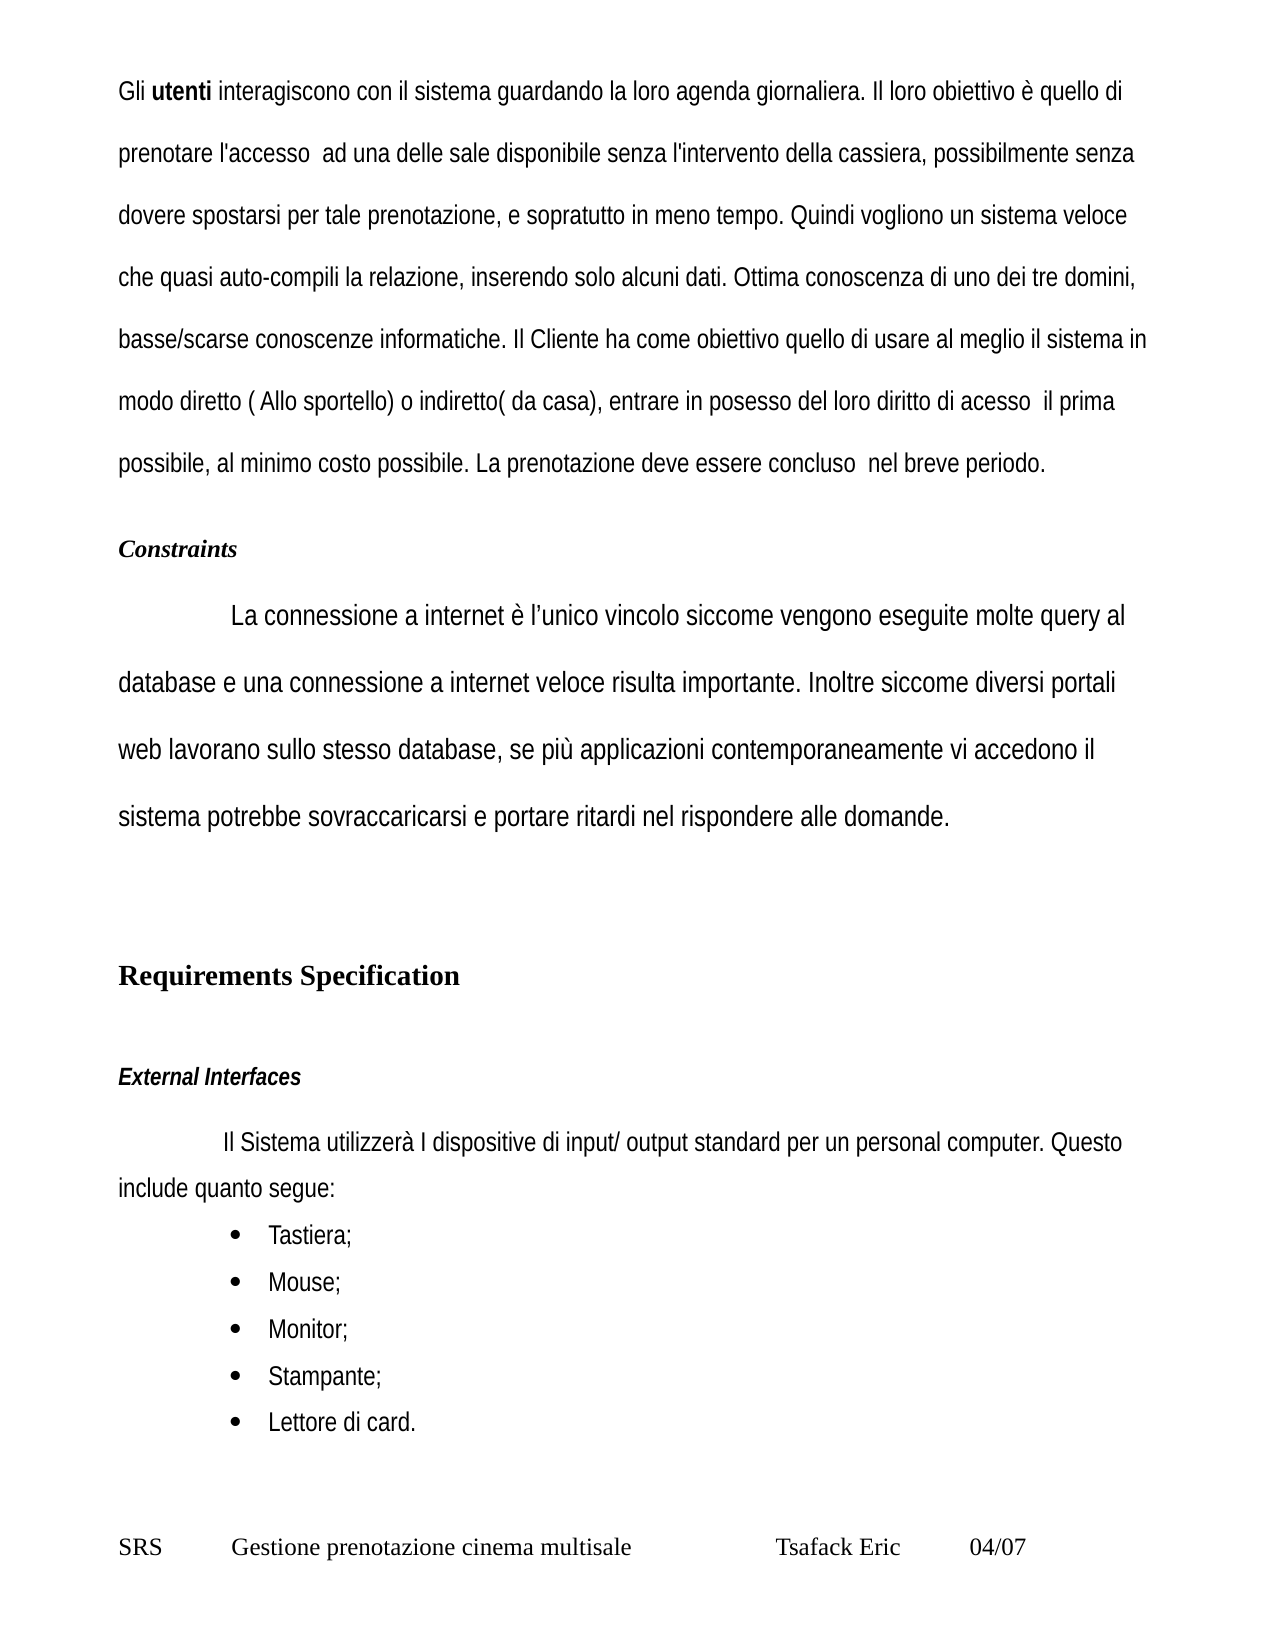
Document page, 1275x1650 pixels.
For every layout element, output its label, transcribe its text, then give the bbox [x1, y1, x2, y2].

list Monitor; [231, 1313, 1157, 1344]
subtitle External Interfaces [118, 1062, 1157, 1091]
list Lettore di card. [231, 1406, 1157, 1438]
list Tastiera; [231, 1219, 1157, 1250]
subtitle Requirements Specification [118, 958, 1157, 991]
text La connessione a internet è l’unico vincolo siccome vengono eseguite molte query al database e una connessione a internet veloce risulta importante. Inoltre siccome diversi portali web lavorano sullo stesso database, se più applicazioni contemporaneamente vi accedono il sistema potrebbe sovraccaricarsi e portare ritardi nel rispondere alle domande. [118, 598, 1157, 832]
text Il Sistema utilizzerà I dispositive di input/ output standard per un personal computer. Questo include quanto segue: [118, 1126, 1157, 1203]
subtitle Constraints [118, 534, 1157, 563]
text Gli utenti interagiscono con il sistema guardando la loro agenda giornaliera. Il loro obiettivo è quello di prenotare l'accesso ad una delle sale disponibile senza l'intervento della cassiera, possibilmente senza dovere spostarsi per tale prenotazione, e sopratutto in meno tempo. Quindi vogliono un sistema veloce che quasi auto-compili la relazione, inserendo solo alcuni dati. Ottima conoscenza di uno dei tre domini, basse/scarse conoscenze informatiche. Il Cliente ha come obiettivo quello di usare al meglio il sistema in modo diretto ( Allo sportello) o indiretto( da casa), entrare in posesso del loro diritto di acesso il prima possibile, al minimo costo possibile. La prenotazione deve essere concluso nel breve periodo. [118, 75, 1157, 478]
list Mouse; [231, 1266, 1157, 1297]
list Stampante; [231, 1359, 1157, 1391]
